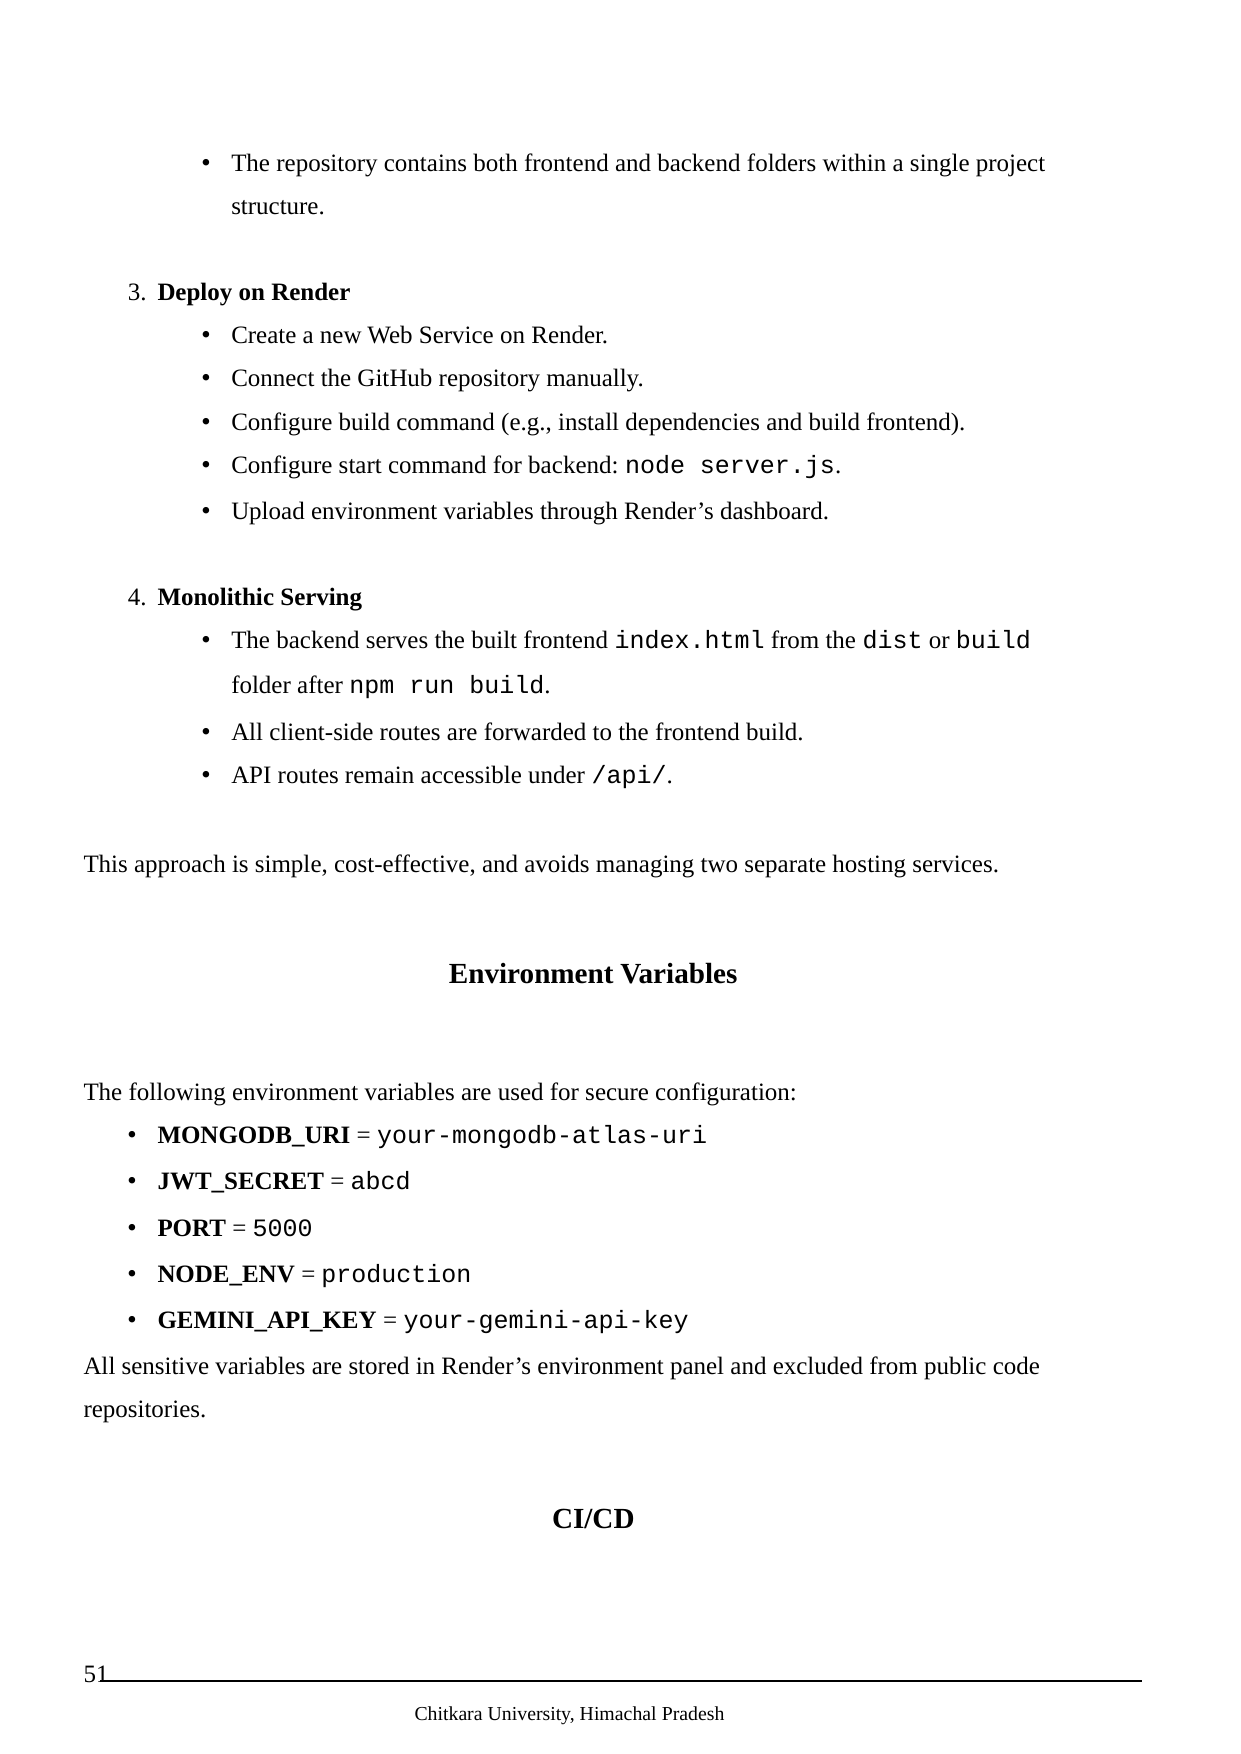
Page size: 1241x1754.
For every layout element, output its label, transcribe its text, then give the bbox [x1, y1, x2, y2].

text The following environment variables are used for secure configuration: [83, 1077, 1065, 1106]
subtitle Environment Variables [154, 956, 1032, 989]
list MONGODB_URI = your-mongodb-atlas-uri [128, 1120, 1065, 1151]
text All sensitive variables are stored in Render’s environment panel and excluded from public code repositories. [83, 1351, 1065, 1423]
text This approach is simple, cost-effective, and avoids managing two separate hosting services. [83, 849, 1065, 878]
list Monolithic Serving [128, 582, 1065, 611]
list Configure start command for backend: node server.js. [202, 450, 1065, 481]
list The backend serves the built frontend index.html from the dist or build folder after npm run build. [202, 625, 1065, 701]
list PORT = 5000 [128, 1213, 1065, 1243]
list Connect the GitHub repository manually. [202, 363, 1065, 392]
subtitle CI/CD [154, 1501, 1032, 1535]
list API routes remain accessible under /api/. [202, 760, 1065, 791]
list The repository contains both frontend and backend folders within a single project structure. [202, 148, 1065, 220]
list All client-side routes are forwarded to the frontend build. [202, 717, 1065, 746]
list NODE_ENV = production [128, 1259, 1065, 1290]
list Upload environment variables through Render’s dashboard. [202, 496, 1065, 525]
list Deploy on Render [128, 277, 1065, 306]
list Configure build command (e.g., install dependencies and build frontend). [202, 407, 1065, 435]
list JWT_SECRET = abcd [128, 1166, 1065, 1197]
list GEMINI_API_KEY = your-gemini-api-key [128, 1305, 1065, 1336]
list Create a new Web Service on Render. [202, 320, 1065, 349]
